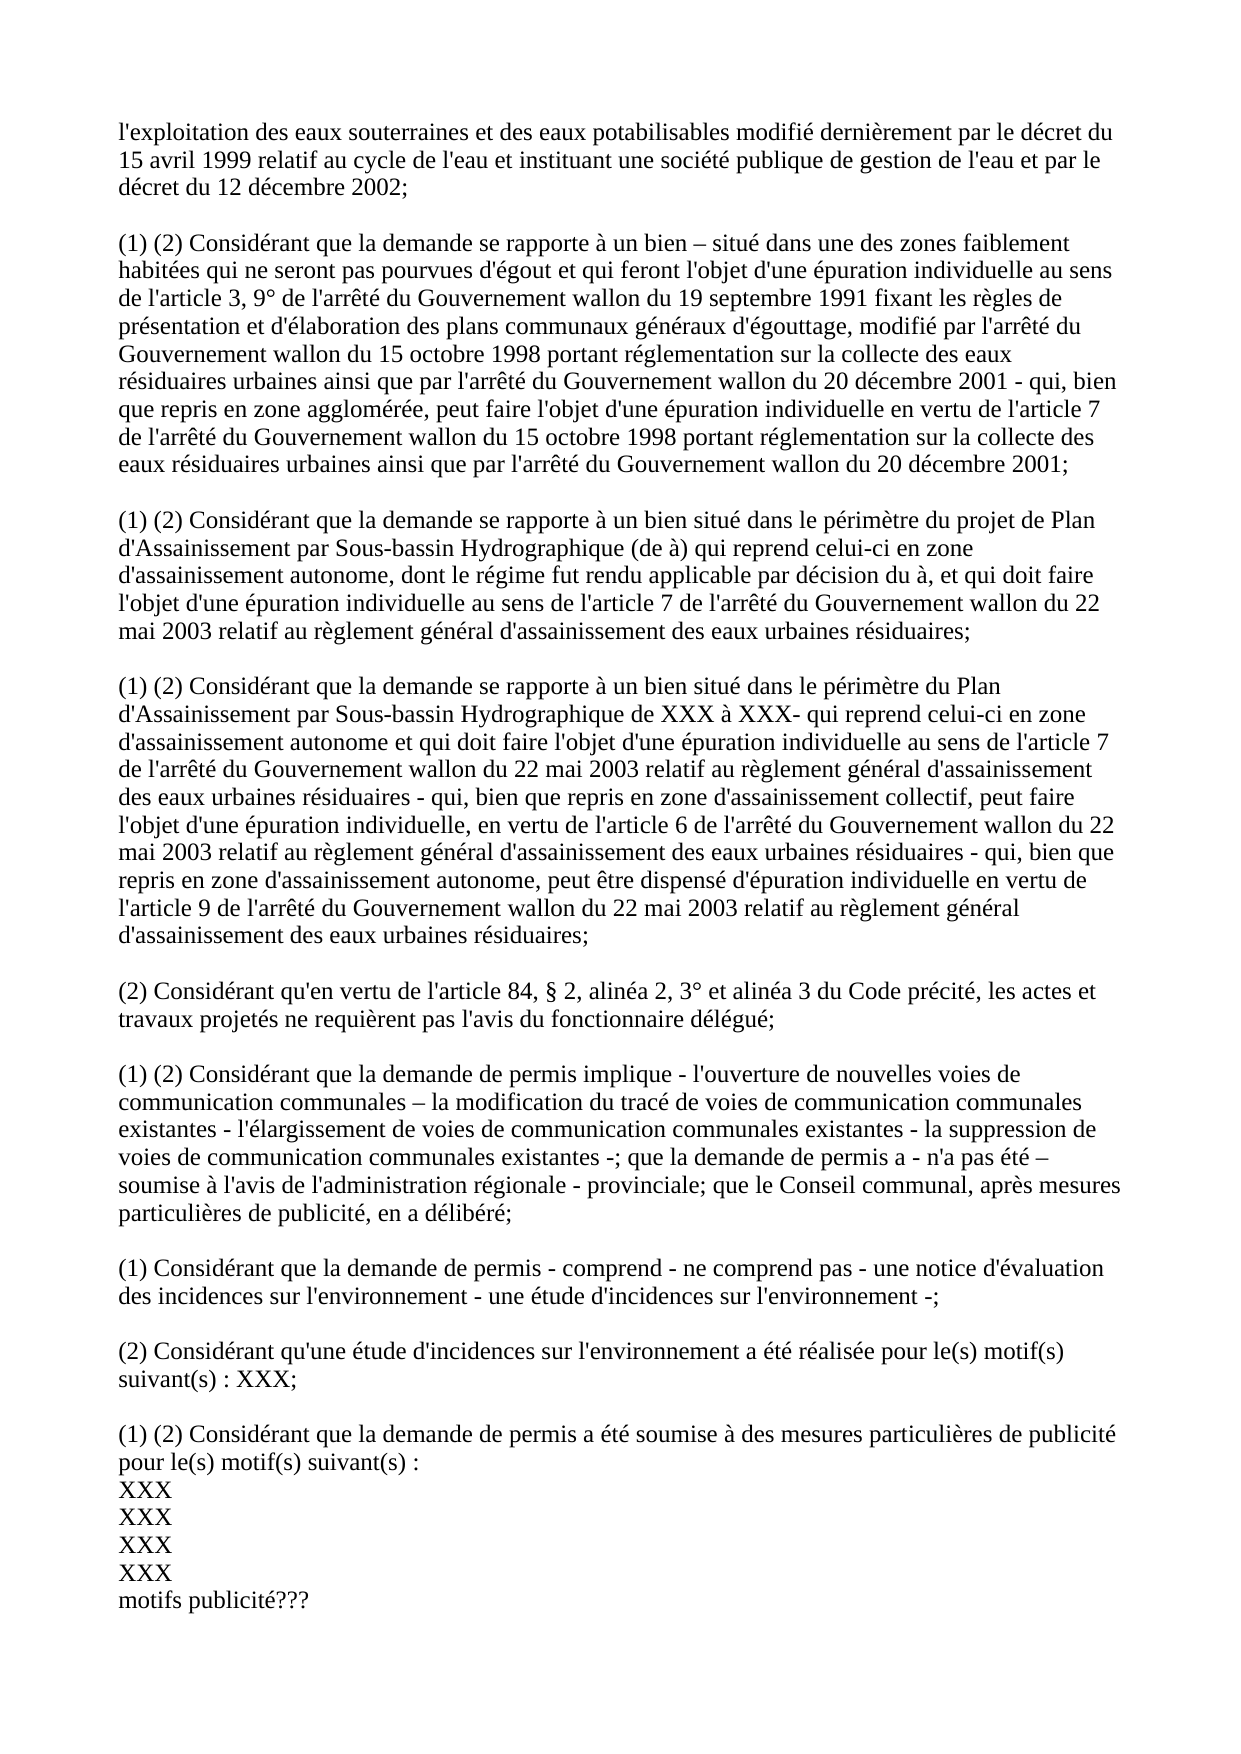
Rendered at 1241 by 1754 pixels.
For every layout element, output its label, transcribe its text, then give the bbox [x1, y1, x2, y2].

text (1) (2) Considérant que la demande se rapporte à un bien situé dans le périmètre du projet de Plan d'Assainissement par Sous-bassin Hydrographique (de à) qui reprend celui-ci en zone d'assainissement autonome, dont le régime fut rendu applicable par décision du à, et qui doit faire l'objet d'une épuration individuelle au sens de l'article 7 de l'arrêté du Gouvernement wallon du 22 mai 2003 relatif au règlement général d'assainissement des eaux urbaines résiduaires; [118, 506, 1122, 644]
text XXX [118, 1559, 1122, 1587]
text XXX [118, 1476, 1122, 1503]
text (1) (2) Considérant que la demande de permis implique - l'ouverture de nouvelles voies de communication communales – la modification du tracé de voies de communication communales existantes - l'élargissement de voies de communication communales existantes - la suppression de voies de communication communales existantes -; que la demande de permis a - n'a pas été – soumise à l'avis de l'administration régionale - provinciale; que le Conseil communal, après mesures particulières de publicité, en a délibéré; [118, 1060, 1122, 1226]
text (1) (2) Considérant que la demande de permis a été soumise à des mesures particulières de publicité pour le(s) motif(s) suivant(s) : [118, 1420, 1122, 1476]
text (1) (2) Considérant que la demande se rapporte à un bien situé dans le périmètre du Plan d'Assainissement par Sous-bassin Hydrographique de XXX à XXX- qui reprend celui-ci en zone d'assainissement autonome et qui doit faire l'objet d'une épuration individuelle au sens de l'article 7 de l'arrêté du Gouvernement wallon du 22 mai 2003 relatif au règlement général d'assainissement des eaux urbaines résiduaires - qui, bien que repris en zone d'assainissement collectif, peut faire l'objet d'une épuration individuelle, en vertu de l'article 6 de l'arrêté du Gouvernement wallon du 22 mai 2003 relatif au règlement général d'assainissement des eaux urbaines résiduaires - qui, bien que repris en zone d'assainissement autonome, peut être dispensé d'épuration individuelle en vertu de l'article 9 de l'arrêté du Gouvernement wallon du 22 mai 2003 relatif au règlement général d'assainissement des eaux urbaines résiduaires; [118, 672, 1122, 949]
text (2) Considérant qu'une étude d'incidences sur l'environnement a été réalisée pour le(s) motif(s) suivant(s) : XXX; [118, 1337, 1122, 1393]
text XXX [118, 1503, 1122, 1531]
text (1) (2) Considérant que la demande se rapporte à un bien – situé dans une des zones faiblement habitées qui ne seront pas pourvues d'égout et qui feront l'objet d'une épuration individuelle au sens de l'article 3, 9° de l'arrêté du Gouvernement wallon du 19 septembre 1991 fixant les règles de présentation et d'élaboration des plans communaux généraux d'égouttage, modifié par l'arrêté du Gouvernement wallon du 15 octobre 1998 portant réglementation sur la collecte des eaux résiduaires urbaines ainsi que par l'arrêté du Gouvernement wallon du 20 décembre 2001 - qui, bien que repris en zone agglomérée, peut faire l'objet d'une épuration individuelle en vertu de l'article 7 de l'arrêté du Gouvernement wallon du 15 octobre 1998 portant réglementation sur la collecte des eaux résiduaires urbaines ainsi que par l'arrêté du Gouvernement wallon du 20 décembre 2001; [118, 229, 1122, 478]
text (1) Considérant que la demande de permis - comprend - ne comprend pas - une notice d'évaluation des incidences sur l'environnement - une étude d'incidences sur l'environnement -; [118, 1254, 1122, 1309]
text motifs publicité??? [118, 1587, 1122, 1614]
text (2) Considérant qu'en vertu de l'article 84, § 2, alinéa 2, 3° et alinéa 3 du Code précité, les actes et travaux projetés ne requièrent pas l'avis du fonctionnaire délégué; [118, 977, 1122, 1032]
text XXX [118, 1531, 1122, 1559]
text l'exploitation des eaux souterraines et des eaux potabilisables modifié dernièrement par le décret du 15 avril 1999 relatif au cycle de l'eau et instituant une société publique de gestion de l'eau et par le décret du 12 décembre 2002; [118, 118, 1122, 201]
